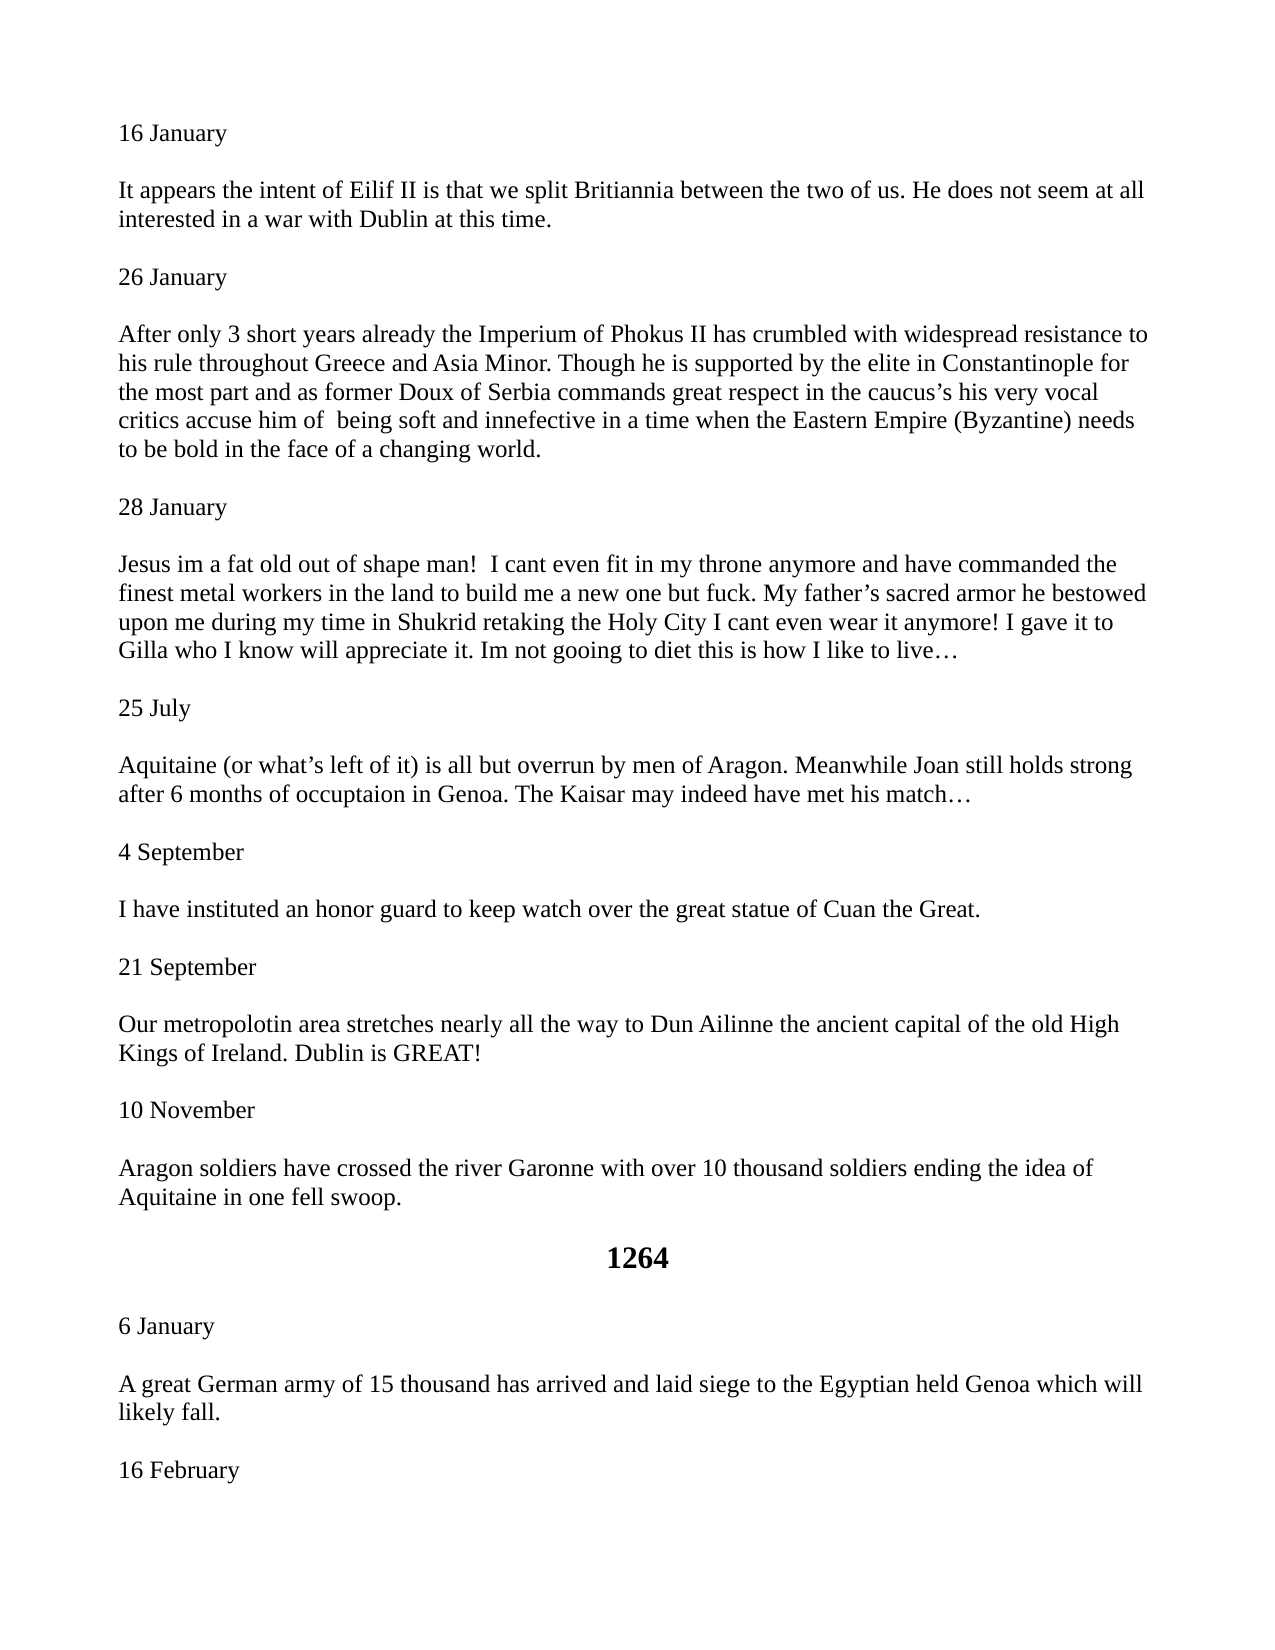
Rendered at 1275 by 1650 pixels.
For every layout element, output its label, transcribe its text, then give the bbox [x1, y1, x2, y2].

text 26 January [118, 262, 1157, 291]
text Jesus im a fat old out of shape man! I cant even fit in my throne anymore and have commanded the finest metal workers in the land to build me a new one but fuck. My father’s sacred armor he bestowed upon me during my time in Shukrid retaking the Holy City I cant even wear it anymore! I gave it to Gilla who I know will appreciate it. Im not gooing to diet this is how I like to live… [118, 549, 1157, 664]
text 16 February [118, 1455, 1157, 1484]
text Aquitaine (or what’s left of it) is all but overrun by men of Aragon. Meanwhile Joan still holds strong after 6 months of occuptaion in Genoa. The Kaisar may indeed have met his match… [118, 751, 1157, 808]
text 21 September [118, 952, 1157, 981]
text A great German army of 15 thousand has arrived and laid siege to the Egyptian held Genoa which will likely fall. [118, 1369, 1157, 1426]
text 4 September [118, 837, 1157, 866]
text 10 November [118, 1096, 1157, 1124]
text Aragon soldiers have crossed the river Garonne with over 10 thousand soldiers ending the idea of Aquitaine in one fell swoop. [118, 1153, 1157, 1211]
text After only 3 short years already the Imperium of Phokus II has crumbled with widespread resistance to his rule throughout Greece and Asia Minor. Though he is supported by the elite in Constantinople for the most part and as former Doux of Serbia commands great respect in the caucus’s his very vocal critics accuse him of being soft and innefective in a time when the Eastern Empire (Byzantine) needs to be bold in the face of a changing world. [118, 319, 1157, 463]
text 1264 [118, 1239, 1157, 1275]
text 28 January [118, 492, 1157, 521]
text I have instituted an honor guard to keep watch over the great statue of Cuan the Great. [118, 894, 1157, 923]
text Our metropolotin area stretches nearly all the way to Dun Ailinne the ancient capital of the old High Kings of Ireland. Dublin is GREAT! [118, 1009, 1157, 1067]
text It appears the intent of Eilif II is that we split Britiannia between the two of us. He does not seem at all interested in a war with Dublin at this time. [118, 176, 1157, 233]
text 6 January [118, 1311, 1157, 1340]
text 25 July [118, 693, 1157, 722]
text 16 January [118, 118, 1157, 147]
